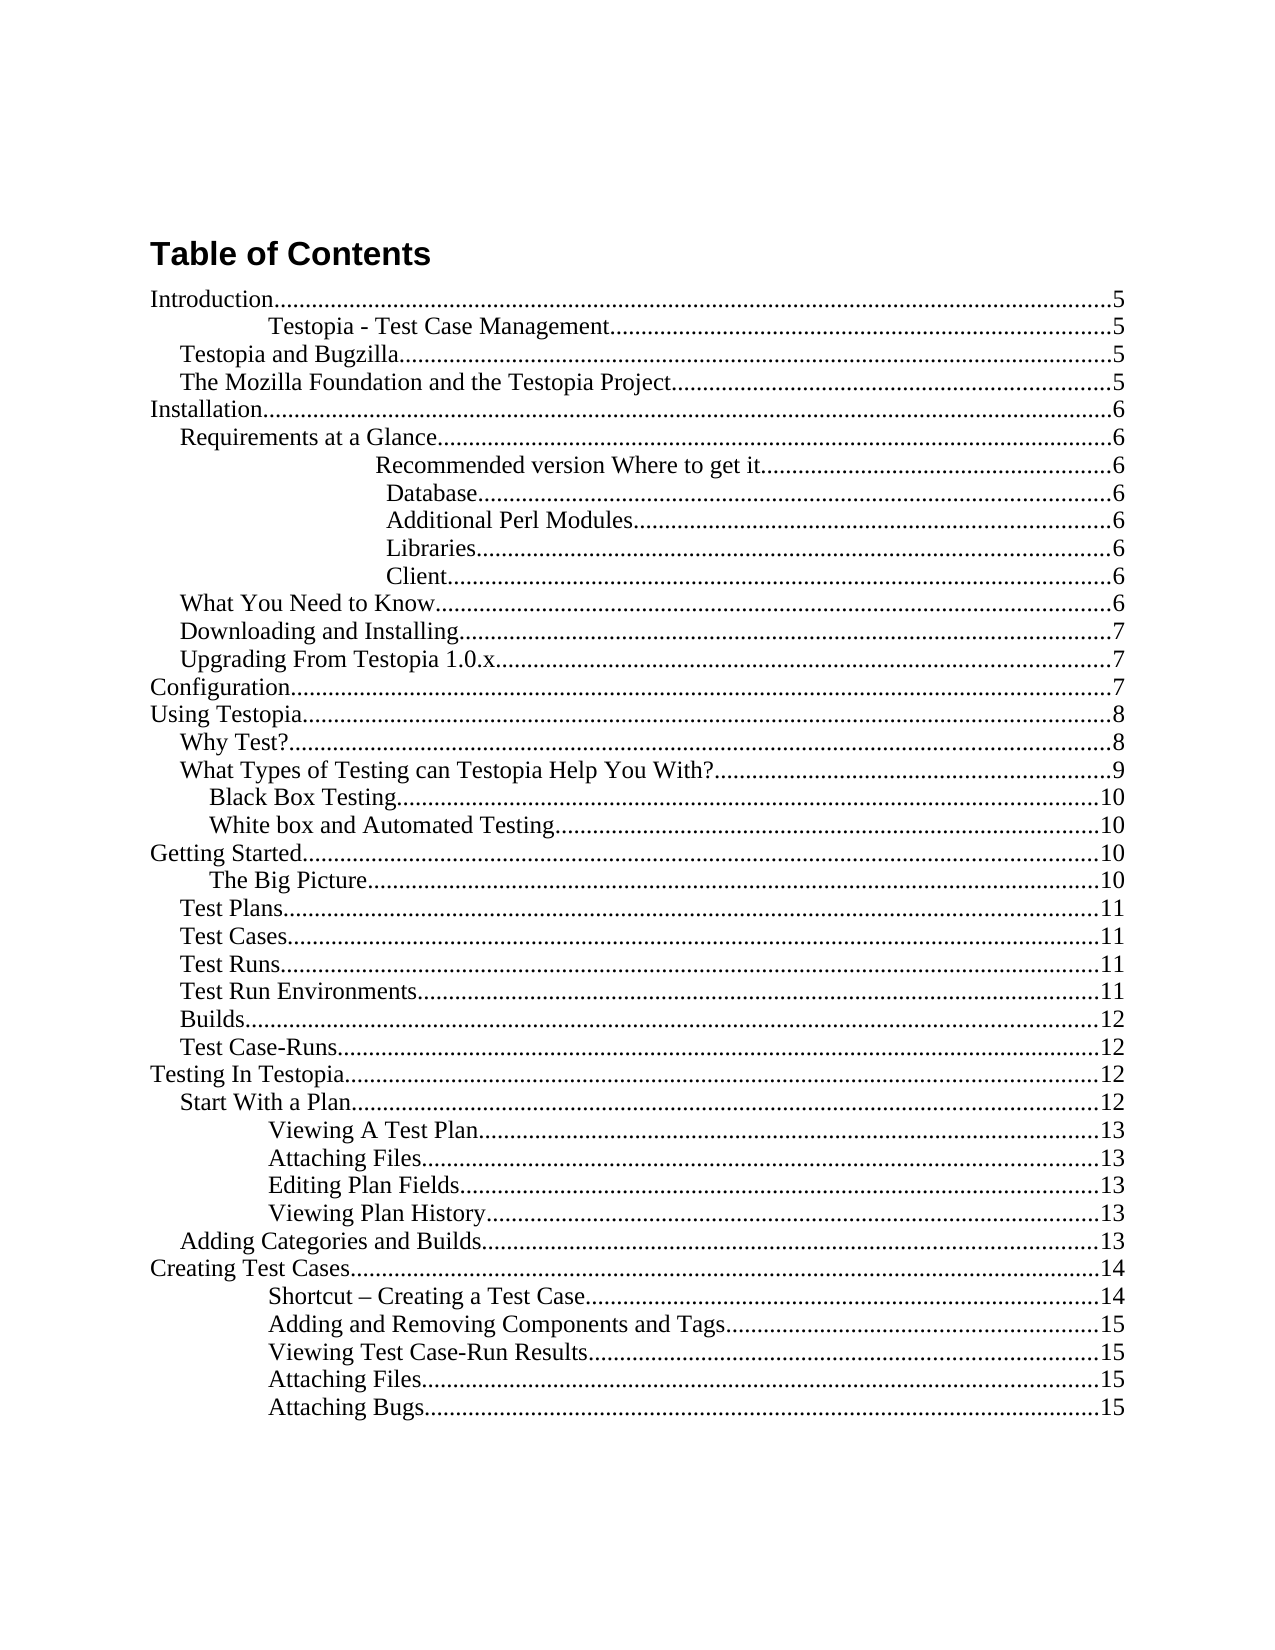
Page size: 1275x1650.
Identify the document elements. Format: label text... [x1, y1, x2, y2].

text Introduction 5 [150, 285, 1125, 312]
text Builds 12 [179, 1005, 1125, 1033]
text Installation 6 [150, 396, 1125, 423]
text Viewing A Test Plan 13 [268, 1116, 1125, 1144]
text Attaching Files 13 [268, 1144, 1125, 1171]
text Using Testopia 8 [150, 700, 1125, 728]
text Editing Plan Fields 13 [268, 1171, 1125, 1199]
text Adding and Removing Components and Tags 15 [268, 1310, 1125, 1338]
text Testopia and Bugzilla 5 [179, 340, 1125, 368]
text Testopia - Test Case Management 5 [268, 312, 1125, 340]
text What Types of Testing can Testopia Help You With? 9 [179, 756, 1125, 783]
text Test Cases 11 [179, 922, 1125, 950]
text Attaching Files 15 [268, 1365, 1125, 1393]
text Viewing Plan History 13 [268, 1199, 1125, 1227]
text Creating Test Cases 14 [150, 1254, 1125, 1282]
text The Mozilla Foundation and the Testopia Project 5 [179, 368, 1125, 396]
text What You Need to Know 6 [179, 589, 1125, 617]
text Black Box Testing 10 [209, 783, 1125, 811]
text Test Run Environments 11 [179, 977, 1125, 1005]
text Downloading and Installing 7 [179, 617, 1125, 645]
text Additional Perl Modules 6 [386, 506, 1125, 534]
text Attaching Bugs 15 [268, 1393, 1125, 1421]
text The Big Picture 10 [209, 867, 1125, 894]
text Test Runs 11 [179, 950, 1125, 977]
text Start With a Plan 12 [179, 1088, 1125, 1116]
text Viewing Test Case-Run Results 15 [268, 1338, 1125, 1365]
text Test Case-Runs 12 [179, 1033, 1125, 1061]
text Requirements at a Glance 6 [179, 423, 1125, 451]
text Libraries 6 [386, 534, 1125, 562]
text Configuration 7 [150, 673, 1125, 700]
text Why Test? 8 [179, 728, 1125, 756]
text Recommended version Where to get it 6 [356, 451, 1125, 479]
text Testing In Testopia 12 [150, 1061, 1125, 1088]
text Shortcut – Creating a Test Case 14 [268, 1282, 1125, 1310]
text Database 6 [386, 479, 1125, 506]
text Client 6 [386, 562, 1125, 589]
subtitle Table of Contents [150, 235, 1125, 272]
text Upgrading From Testopia 1.0.x 7 [179, 645, 1125, 673]
text Getting Started 10 [150, 839, 1125, 867]
text White box and Automated Testing 10 [209, 811, 1125, 839]
text Adding Categories and Builds 13 [179, 1227, 1125, 1254]
text Test Plans 11 [179, 894, 1125, 922]
